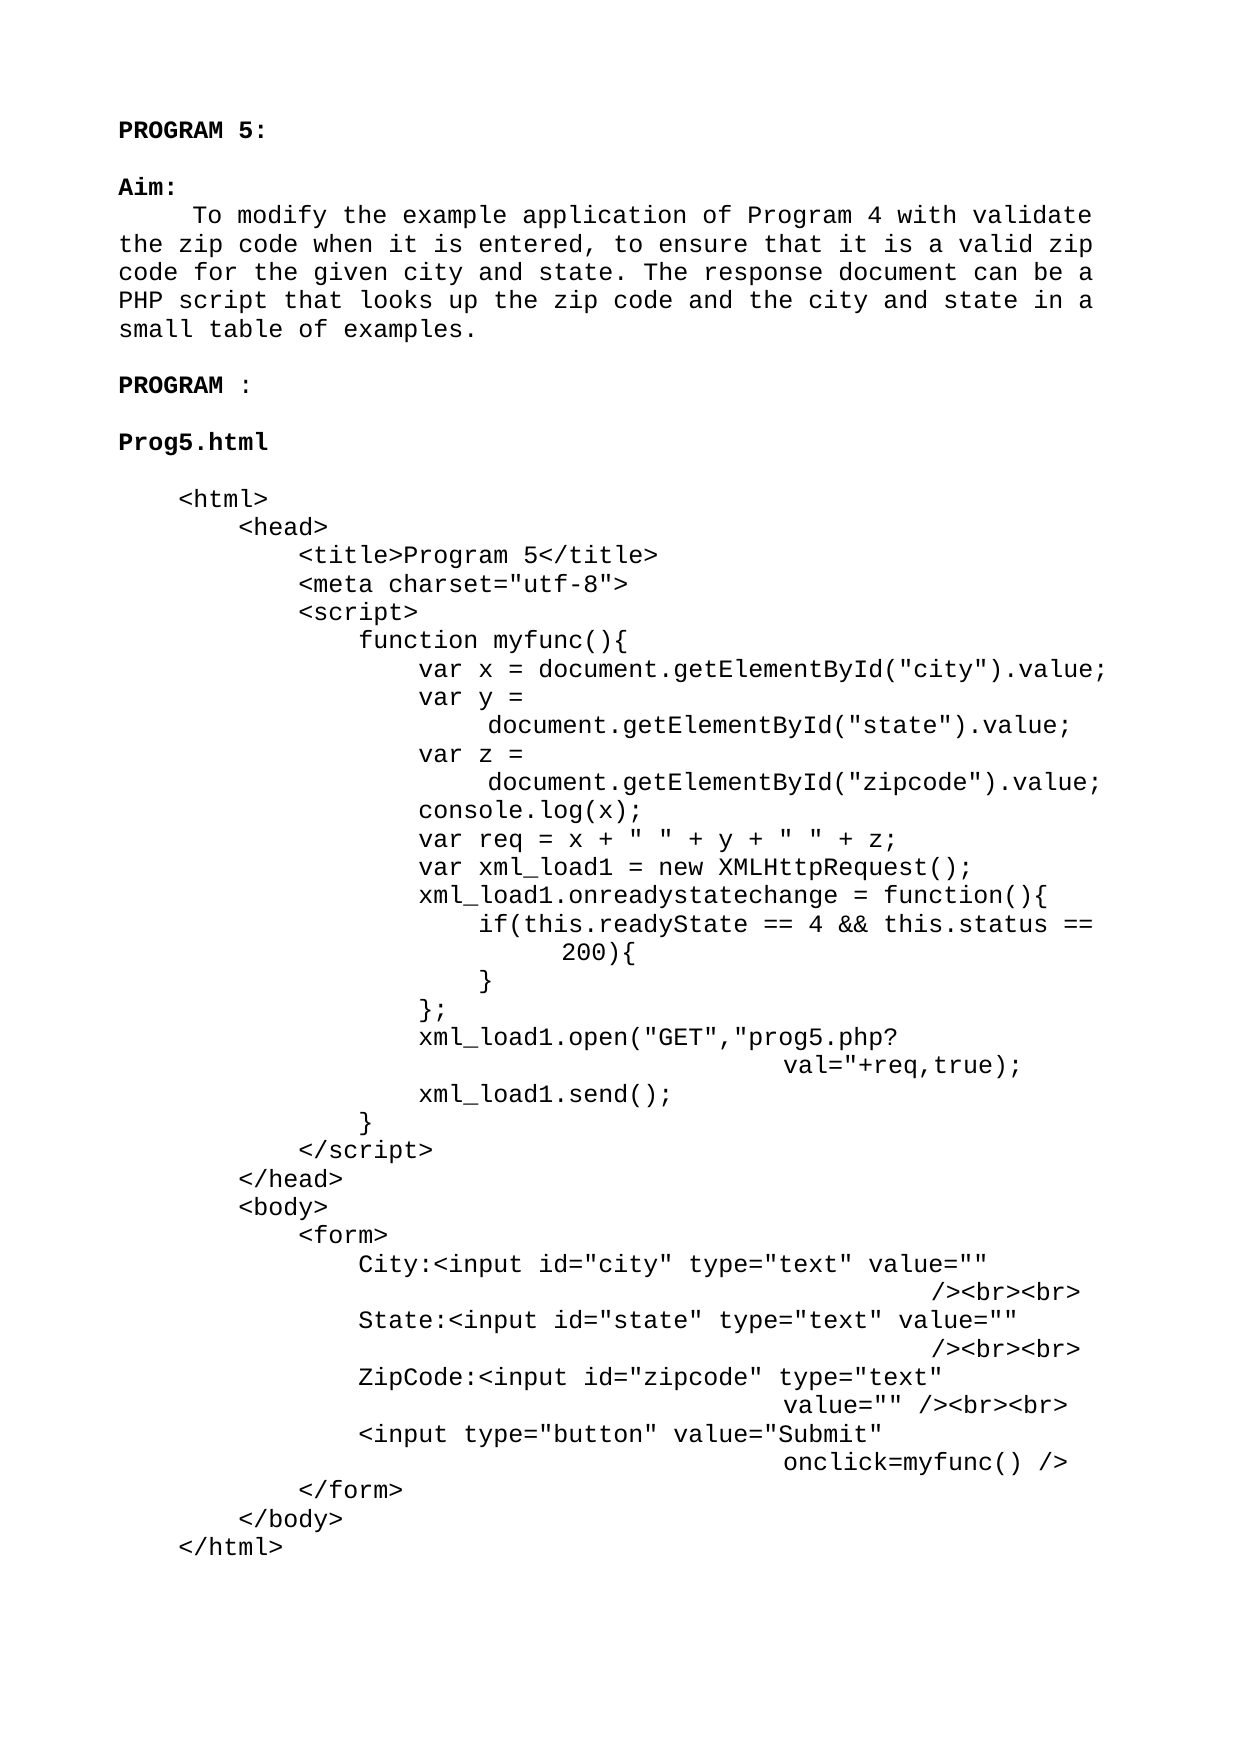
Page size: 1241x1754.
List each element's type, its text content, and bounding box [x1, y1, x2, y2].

text } [118, 968, 1122, 996]
text </body> [118, 1506, 1122, 1535]
text <script> [118, 600, 1122, 628]
text </html> [118, 1535, 1122, 1563]
text function myfunc(){ [118, 628, 1122, 656]
text </head> [118, 1166, 1122, 1195]
text }; [118, 996, 1122, 1025]
text State:<input id="state" type="text" value="" /><br><br> [118, 1308, 1122, 1365]
text <input type="button" value="Submit" onclick=myfunc() /> [118, 1421, 1122, 1478]
text xml_load1.send(); [118, 1081, 1122, 1110]
text } [118, 1110, 1122, 1138]
text <meta charset="utf-8"> [118, 571, 1122, 600]
text ZipCode:<input id="zipcode" type="text" value="" /><br><br> [118, 1365, 1122, 1421]
text if(this.readyState == 4 && this.status == 200){ [118, 911, 1122, 968]
text </form> [118, 1478, 1122, 1506]
text xml_load1.open("GET","prog5.php? val="+req,true); [118, 1025, 1122, 1081]
text PROGRAM 5: [118, 118, 1122, 146]
text <form> [118, 1223, 1122, 1251]
text var xml_load1 = new XMLHttpRequest(); [118, 855, 1122, 883]
text <body> [118, 1195, 1122, 1223]
text console.log(x); [118, 798, 1122, 826]
text var req = x + " " + y + " " + z; [118, 826, 1122, 855]
text To modify the example application of Program 4 with validate the zip code when it is entered, to ensure that it is a valid zip code for the given city and state. The response document can be a PHP script that looks up the zip code and the city and state in a small table of examples. [118, 203, 1122, 345]
text xml_load1.onreadystatechange = function(){ [118, 883, 1122, 911]
text var z = document.getElementById("zipcode").value; [118, 741, 1122, 798]
text var y = document.getElementById("state").value; [118, 685, 1122, 741]
text PROGRAM : [118, 373, 1122, 401]
text <html> [118, 486, 1122, 515]
text Prog5.html [118, 430, 1122, 458]
text City:<input id="city" type="text" value="" /><br><br> [118, 1251, 1122, 1308]
text Aim: [118, 175, 1122, 203]
text </script> [118, 1138, 1122, 1166]
text var x = document.getElementById("city").value; [118, 656, 1122, 685]
text <head> [118, 515, 1122, 543]
text <title>Program 5</title> [118, 543, 1122, 571]
